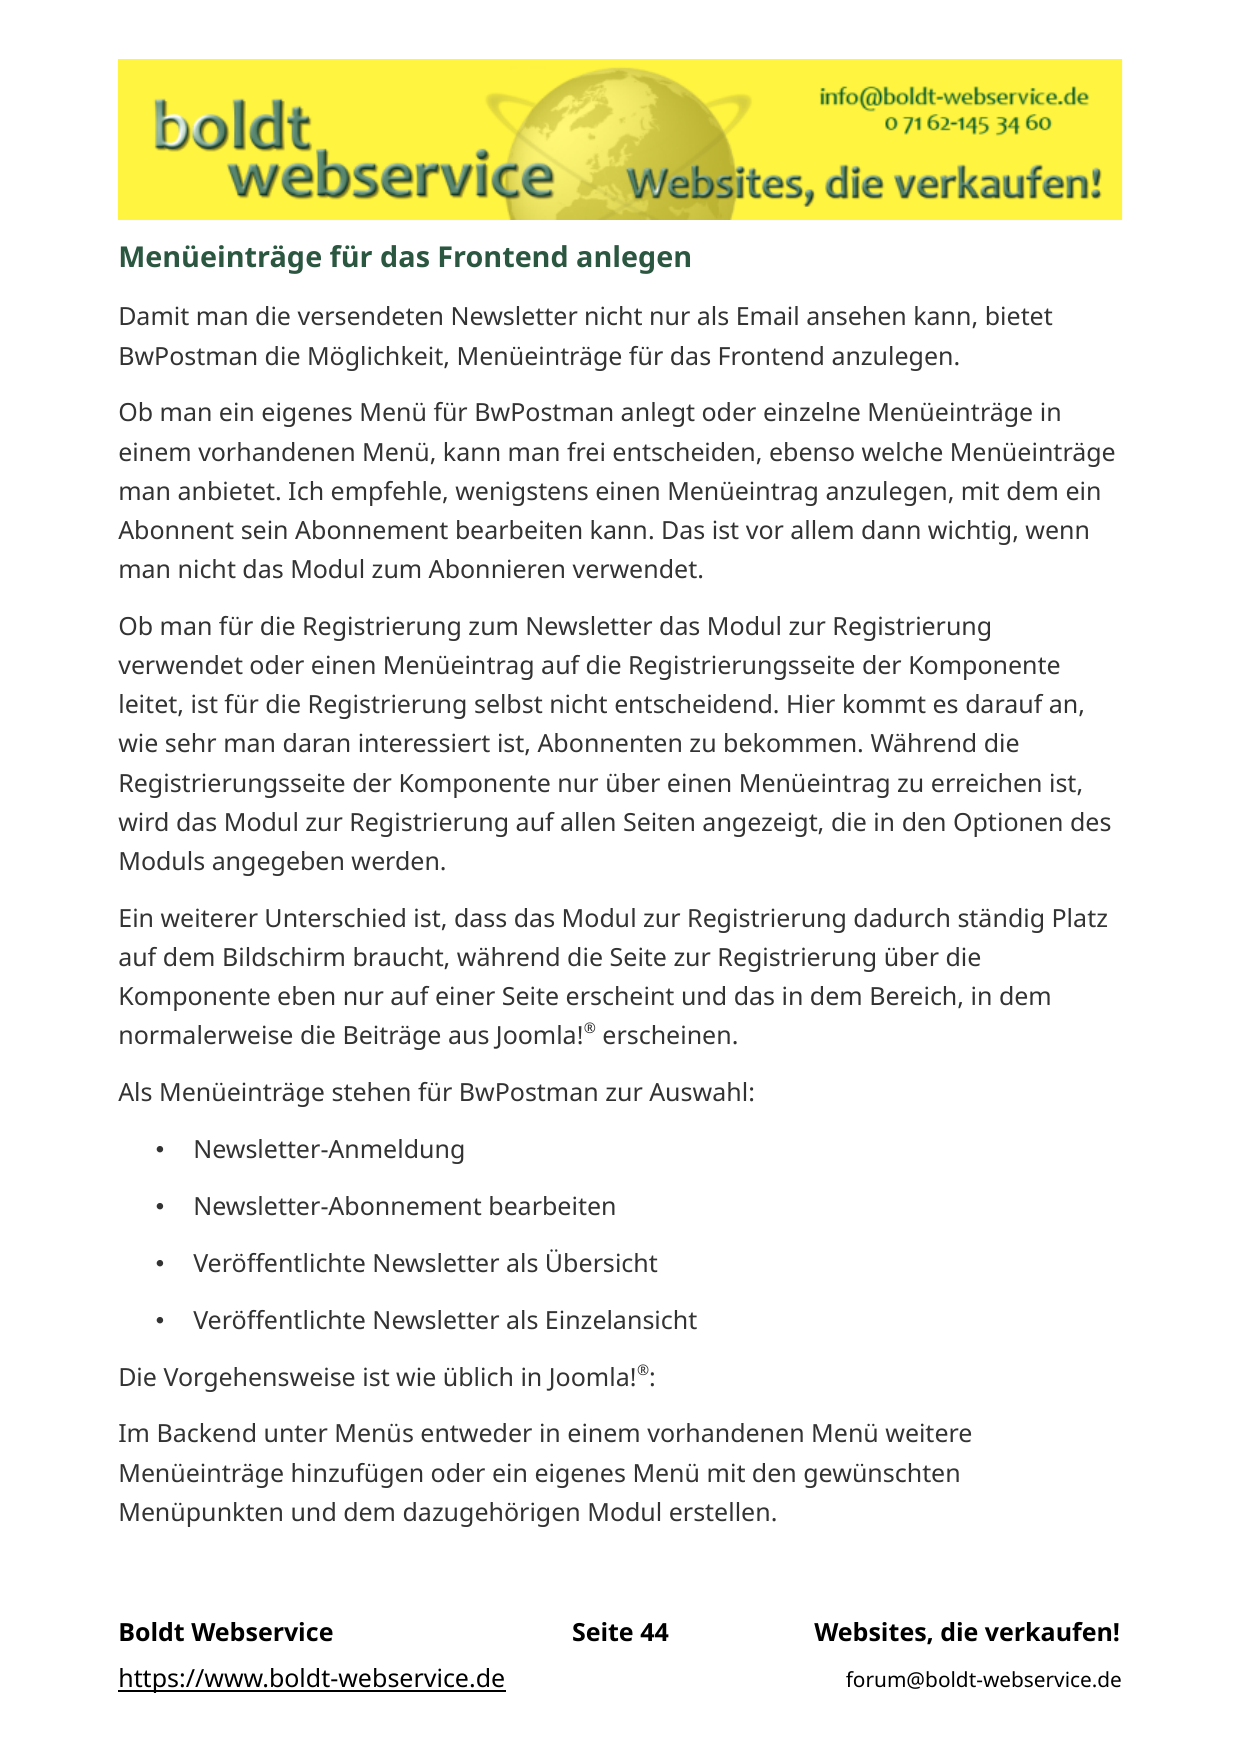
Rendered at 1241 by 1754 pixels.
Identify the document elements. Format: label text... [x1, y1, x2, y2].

text Die Vorgehensweise ist wie üblich in Joomla!®: [118, 1359, 1122, 1393]
subtitle Menüeinträge für das Frontend anlegen [118, 236, 1122, 275]
picture [118, 59, 1123, 220]
list Newsletter-Abonnement bearbeiten [156, 1189, 1122, 1223]
text Ein weiterer Unterschied ist, dass das Modul zur Registrierung dadurch ständig Platz auf dem Bildschirm braucht, während die Seite zur Registrierung über die Komponente eben nur auf einer Seite erscheint und das in dem Bereich, in dem normalerweise die Beiträge aus Joomla!® erscheinen. [118, 901, 1122, 1052]
text Ob man ein eigenes Menü für BwPostman anlegt oder einzelne Menüeinträge in einem vorhandenen Menü, kann man frei entscheiden, ebenso welche Menüeinträge man anbietet. Ich empfehle, wenigstens einen Menüeintrag anzulegen, mit dem ein Abonnent sein Abonnement bearbeiten kann. Das ist vor allem dann wichtig, wenn man nicht das Modul zum Abonnieren verwendet. [118, 395, 1122, 586]
list Veröffentlichte Newsletter als Übersicht [156, 1246, 1122, 1279]
text Als Menüeinträge stehen für BwPostman zur Auswahl: [118, 1075, 1122, 1109]
text Im Backend unter Menüs entweder in einem vorhandenen Menü weitere Menüeinträge hinzufügen oder ein eigenes Menü mit den gewünschten Menüpunkten und dem dazugehörigen Modul erstellen. [118, 1416, 1122, 1528]
text Damit man die versendeten Newsletter nicht nur als Email ansehen kann, bietet BwPostman die Möglichkeit, Menüeinträge für das Frontend anzulegen. [118, 299, 1122, 372]
list Veröffentlichte Newsletter als Einzelansicht [156, 1302, 1122, 1336]
text Ob man für die Registrierung zum Newsletter das Modul zur Registrierung verwendet oder einen Menüeintrag auf die Registrierungsseite der Komponente leitet, ist für die Registrierung selbst nicht entscheidend. Hier kommt es darauf an, wie sehr man daran interessiert ist, Abonnenten zu bekommen. Während die Registrierungsseite der Komponente nur über einen Menüeintrag zu erreichen ist, wird das Modul zur Registrierung auf allen Seiten angezeigt, die in den Optionen des Moduls angegeben werden. [118, 609, 1122, 878]
list Newsletter-Anmeldung [156, 1132, 1122, 1166]
